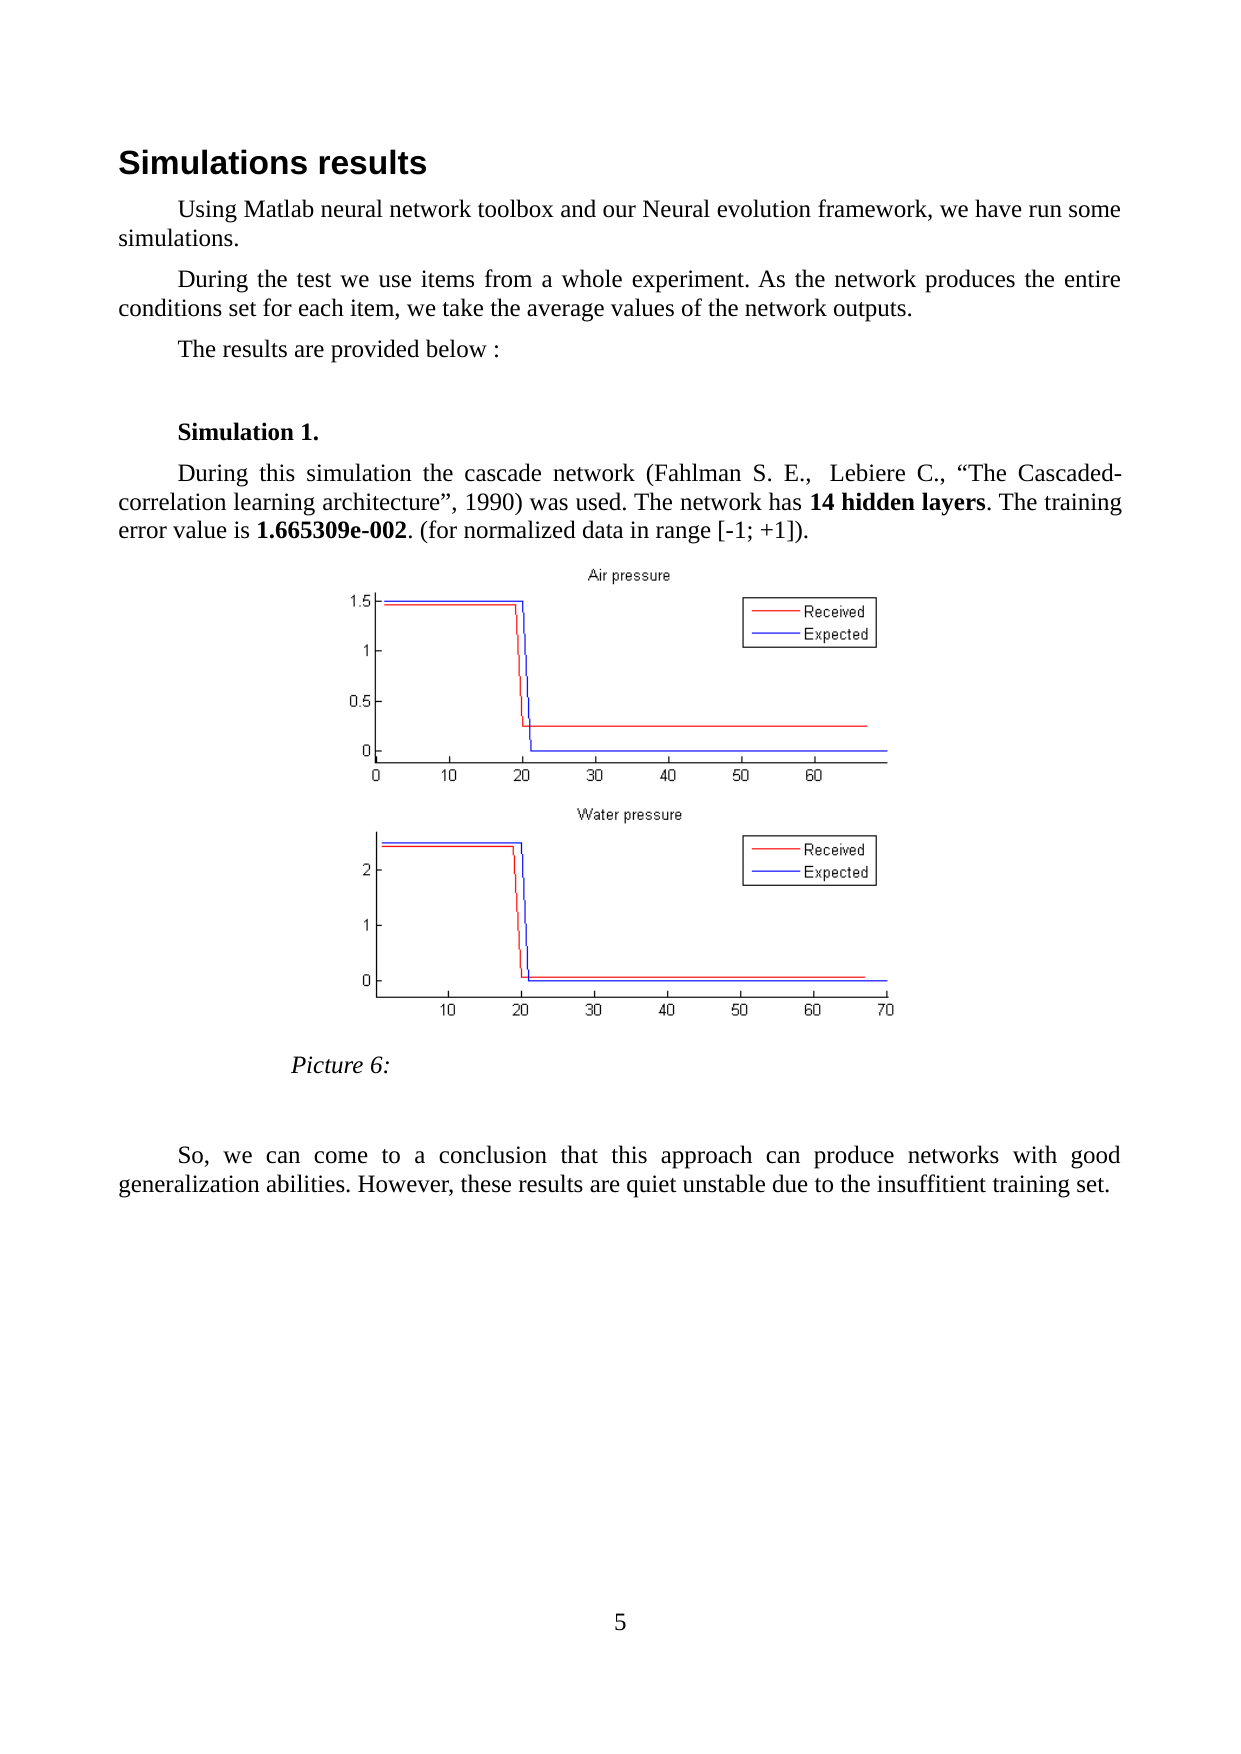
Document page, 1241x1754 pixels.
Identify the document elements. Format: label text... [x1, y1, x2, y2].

text During the test we use items from a whole experiment. As the network produces the entire conditions set for each item, we take the average values of the network outputs. [118, 264, 1122, 322]
text During this simulation the cascade network (Fahlman S. E., Lebiere C., “The Cascaded-correlation learning architecture”, 1990) was used. The network has 14 hidden layers. The training error value is 1.665309e-002. (for normalized data in range [-1; +1]). [118, 458, 1122, 544]
picture [290, 556, 950, 1051]
text So, we can come to a conclusion that this approach can produce networks with good generalization abilities. However, these results are quiet unstable due to the insuffitient training set. [118, 1140, 1122, 1198]
text Picture 6: [291, 1051, 949, 1079]
text Using Matlab neural network toolbox and our Neural evolution framework, we have run some simulations. [118, 194, 1122, 252]
text The results are provided below : [118, 334, 1122, 363]
subtitle Simulations results [118, 143, 1122, 182]
text Simulation 1. [118, 417, 1122, 446]
